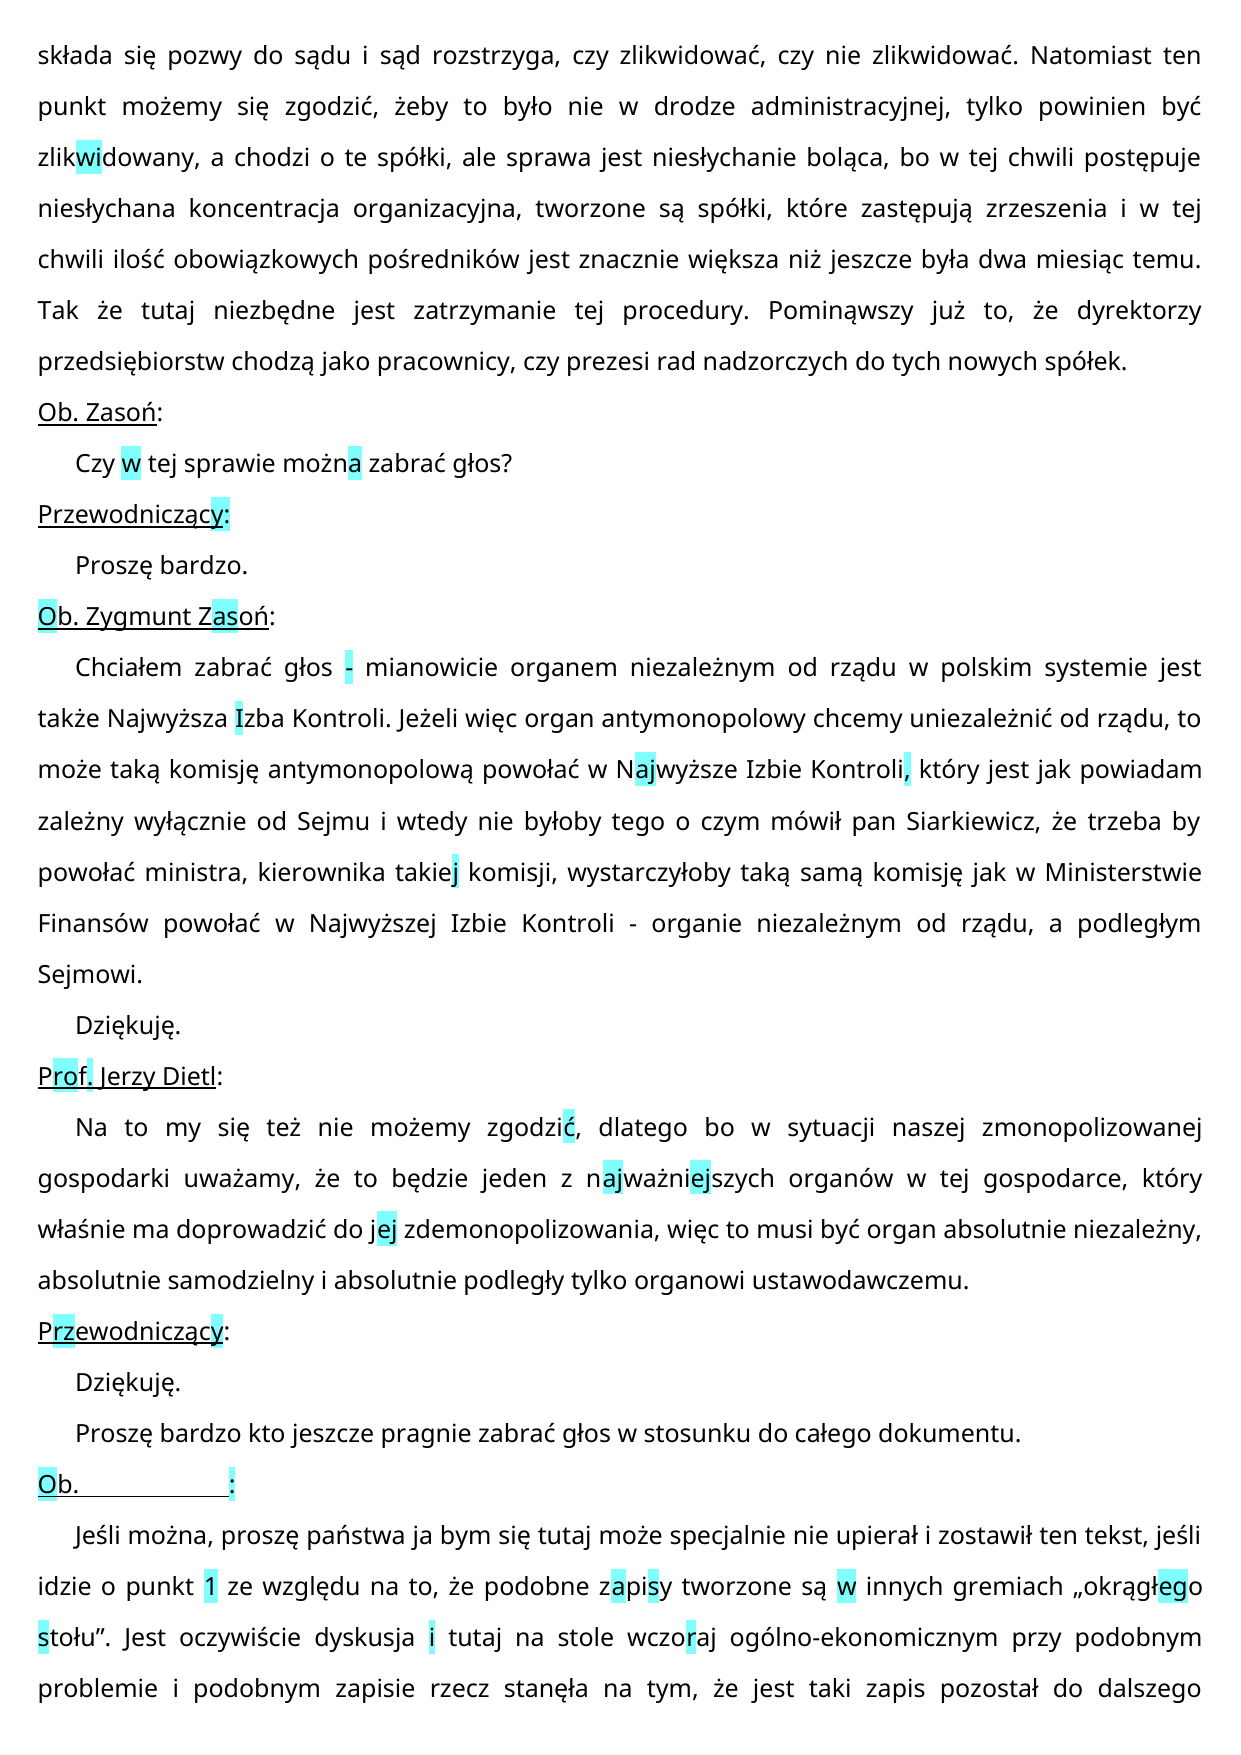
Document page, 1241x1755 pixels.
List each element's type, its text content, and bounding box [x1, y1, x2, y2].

text Przewodniczący: [37, 497, 1203, 531]
text Prof. Jerzy Dietl: [37, 1058, 1203, 1092]
text Ob. Zygmunt Zasoń: [37, 599, 1203, 633]
text Dziękuję. [37, 1364, 1203, 1399]
text Na to my się też nie możemy zgodzić, dlatego bo w sytuacji naszej zmonopolizowanej gospodarki uważamy, że to będzie jeden z najważniejszych organów w tej gospodarce, który właśnie ma doprowadzić do jej zdemonopolizowania, więc to musi być organ absolutnie niezależny, absolutnie samodzielny i absolutnie podległy tylko organowi ustawodawczemu. [37, 1109, 1203, 1297]
text Chciałem zabrać głos - mianowicie organem niezależnym od rządu w polskim systemie jest także Najwyższa Izba Kontroli. Jeżeli więc organ antymonopolowy chcemy uniezależnić od rządu, to może taką komisję antymonopolową powołać w Najwyższe Izbie Kontroli, który jest jak powiadam zależny wyłącznie od Sejmu i wtedy nie byłoby tego o czym mówił pan Siarkiewicz, że trzeba by powołać ministra, kierownika takiej komisji, wystarczyłoby taką samą komisję jak w Ministerstwie Finansów powołać w Najwyższej Izbie Kontroli - organie niezależnym od rządu, a podległym Sejmowi. [37, 650, 1203, 990]
text Czy w tej sprawie można zabrać głos? [37, 446, 1203, 480]
text Jeśli można, proszę państwa ja bym się tutaj może specjalnie nie upierał i zostawił ten tekst, jeśli idzie o punkt 1 ze względu na to, że podobne zapisy tworzone są w innych gremiach „okrągłego stołu”. Jest oczywiście dyskusja i tutaj na stole wczoraj ogólno-ekonomicznym przy podobnym problemie i podobnym zapisie rzecz stanęła na tym, że jest taki zapis pozostał do dalszego [37, 1518, 1203, 1705]
text Ob. : [37, 1467, 1203, 1501]
text Proszę bardzo. [37, 548, 1203, 582]
text Proszę bardzo kto jeszcze pragnie zabrać głos w stosunku do całego dokumentu. [37, 1416, 1203, 1450]
text Dziękuję. [37, 1007, 1203, 1041]
text Ob. Zasoń: [37, 395, 1203, 429]
text składa się pozwy do sądu i sąd rozstrzyga, czy zlikwidować, czy nie zlikwidować. Natomiast ten punkt możemy się zgodzić, żeby to było nie w drodze administracyjnej, tylko powinien być zlikwidowany, a chodzi o te spółki, ale sprawa jest niesłychanie boląca, bo w tej chwili postępuje niesłychana koncentracja organizacyjna, tworzone są spółki, które zastępują zrzeszenia i w tej chwili ilość obowiązkowych pośredników jest znacznie większa niż jeszcze była dwa miesiąc temu. Tak że tutaj niezbędne jest zatrzymanie tej procedury. Pominąwszy już to, że dyrektorzy przedsiębiorstw chodzą jako pracownicy, czy prezesi rad nadzorczych do tych nowych spółek. [37, 37, 1203, 378]
text Przewodniczący: [37, 1313, 1203, 1348]
